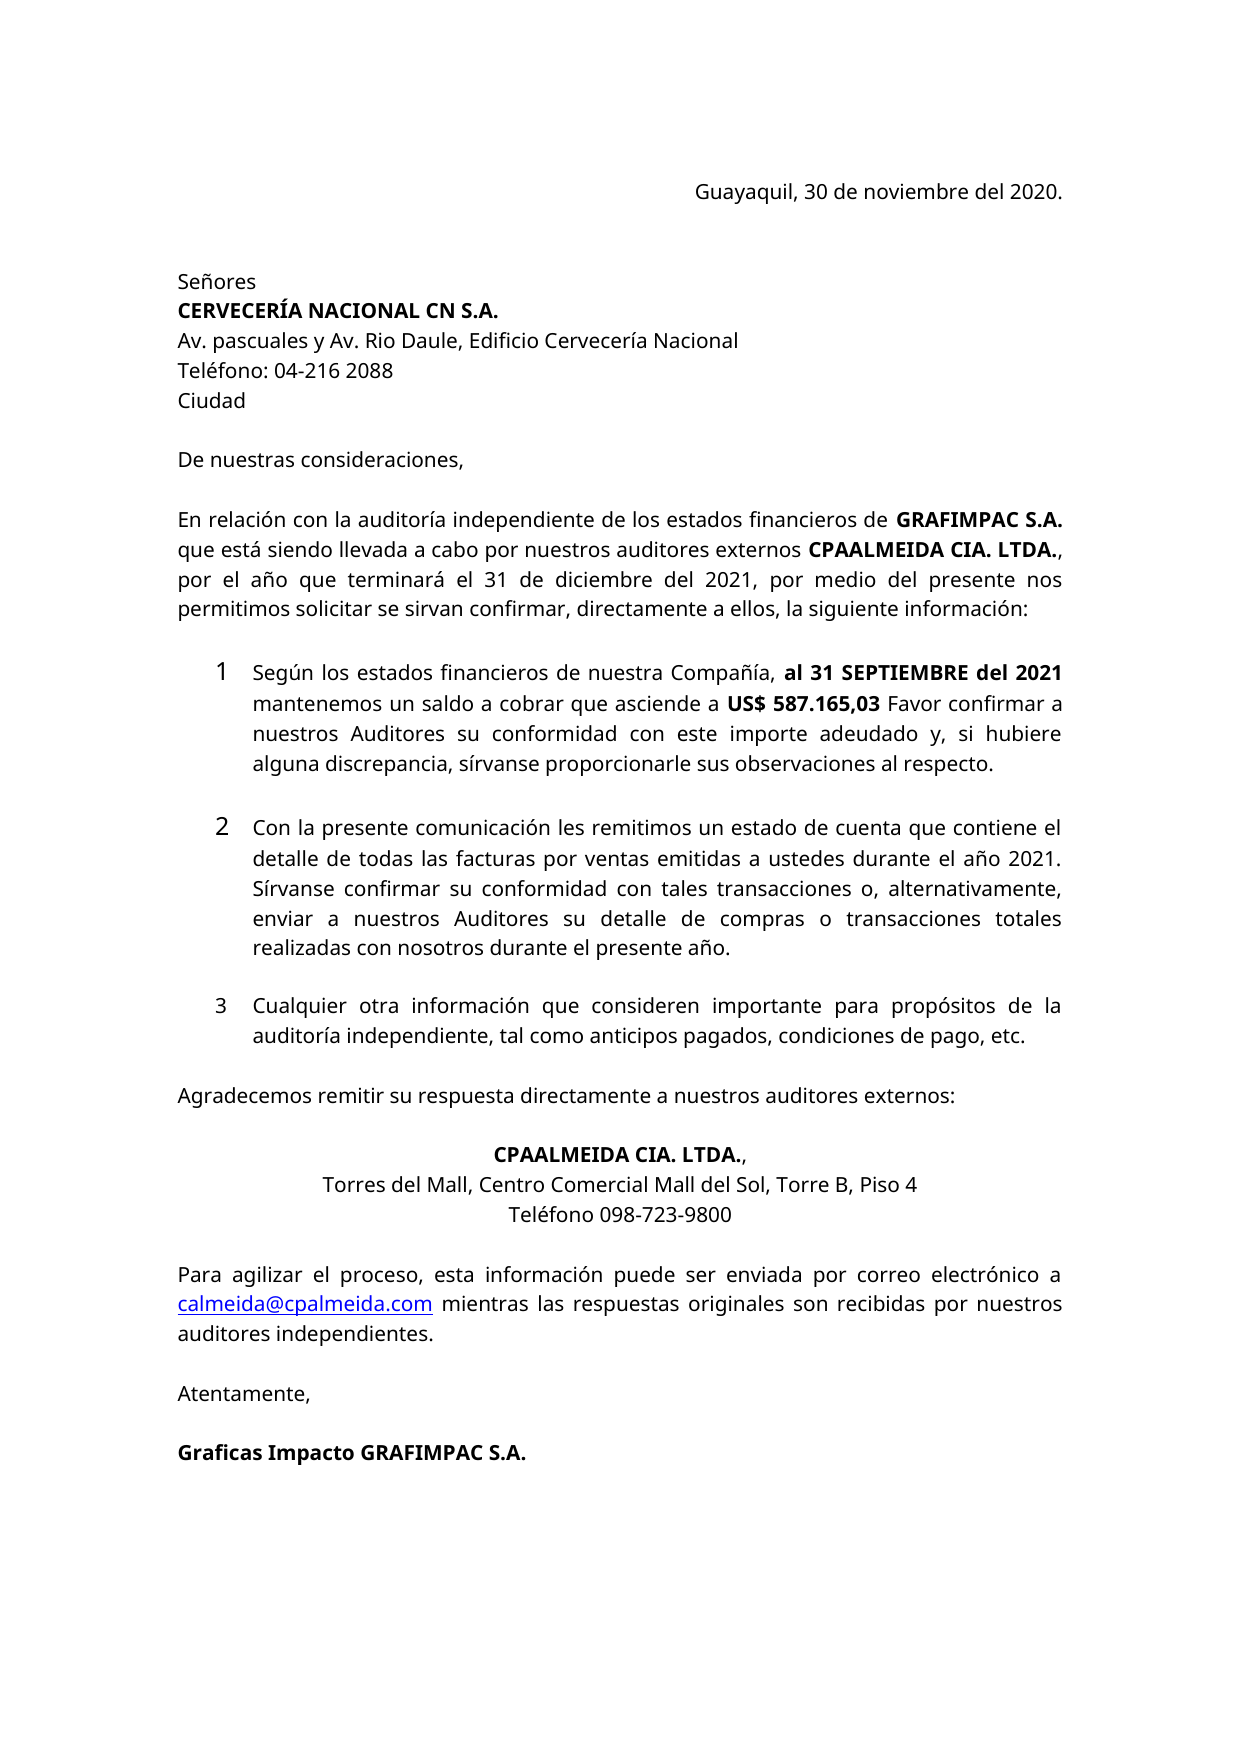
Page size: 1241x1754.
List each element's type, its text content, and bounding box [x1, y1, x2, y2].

text Ciudad [177, 386, 1063, 414]
text Atentamente, [177, 1379, 1063, 1407]
text Torres del Mall, Centro Comercial Mall del Sol, Torre B, Piso 4 [177, 1170, 1063, 1199]
text Agradecemos remitir su respuesta directamente a nuestros auditores externos: [177, 1081, 1063, 1109]
text Teléfono 098-723-9800 [177, 1200, 1063, 1229]
text De nuestras consideraciones, [177, 446, 1063, 474]
list Cualquier otra información que consideren importante para propósitos de la auditoría independiente, tal como anticipos pagados, condiciones de pago, etc. [215, 992, 1063, 1050]
text Para agilizar el proceso, esta información puede ser enviada por correo electrónico a calmeida@cpalmeida.com mientras las respuestas originales son recibidas por nuestros auditores independientes. [177, 1260, 1063, 1348]
text Av. pascuales y Av. Rio Daule, Edificio Cervecería Nacional [177, 326, 1063, 355]
text CPAALMEIDA CIA. LTDA., [177, 1141, 1063, 1169]
text Guayaquil, 30 de noviembre del 2020. [177, 177, 1063, 206]
text En relación con la auditoría independiente de los estados financieros de GRAFIMPAC S.A. que está siendo llevada a cabo por nuestros auditores externos CPAALMEIDA CIA. LTDA., por el año que terminará el 31 de diciembre del 2021, por medio del presente nos permitimos solicitar se sirvan confirmar, directamente a ellos, la siguiente información: [177, 505, 1063, 623]
list Con la presente comunicación les remitimos un estado de cuenta que contiene el detalle de todas las facturas por ventas emitidas a ustedes durante el año 2021. Sírvanse confirmar su conformidad con tales transacciones o, alternativamente, enviar a nuestros Auditores su detalle de compras o transacciones totales realizadas con nosotros durante el presente año. [215, 809, 1063, 962]
list Según los estados financieros de nuestra Compañía, al 31 SEPTIEMBRE del 2021 mantenemos un saldo a cobrar que asciende a US$ 587.165,03 Favor confirmar a nuestros Auditores su conformidad con este importe adeudado y, si hubiere alguna discrepancia, sírvanse proporcionarle sus observaciones al respecto. [215, 654, 1063, 777]
text Teléfono: 04-216 2088 [177, 356, 1063, 384]
text Graficas Impacto GRAFIMPAC S.A. [177, 1438, 1063, 1467]
text CERVECERÍA NACIONAL CN S.A. [177, 297, 1063, 325]
text Señores [177, 267, 1063, 295]
